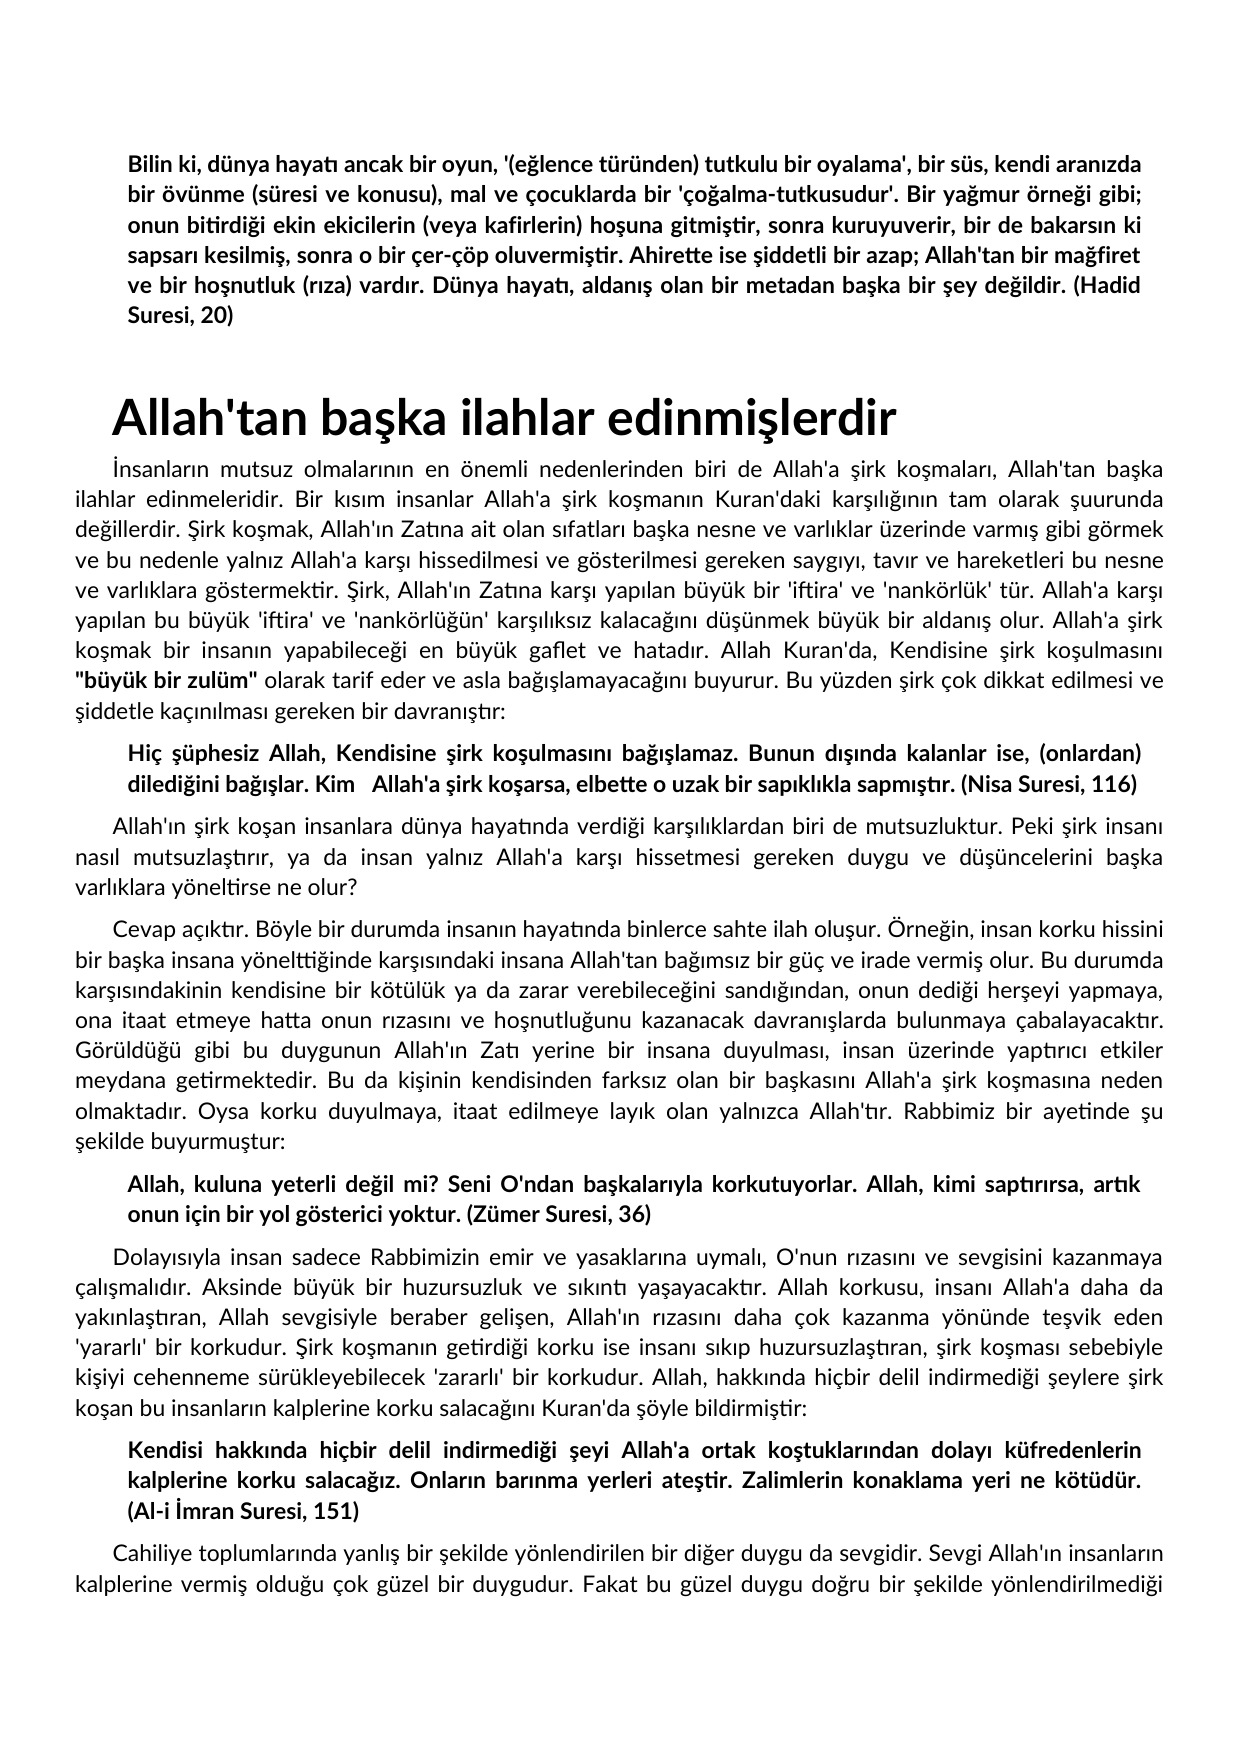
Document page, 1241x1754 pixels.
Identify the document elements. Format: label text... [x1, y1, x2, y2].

text İnsanların mutsuz olmalarının en önemli nedenlerinden biri de Allah'a şirk koşmaları, Allah'tan başka ilahlar edinmeleridir. Bir kısım insanlar Allah'a şirk koşmanın Kuran'daki karşılığının tam olarak şuurunda değillerdir. Şirk koşmak, Allah'ın Zatına ait olan sıfatları başka nesne ve varlıklar üzerinde varmış gibi görmek ve bu nedenle yalnız Allah'a karşı hissedilmesi ve gösterilmesi gereken saygıyı, tavır ve hareketleri bu nesne ve varlıklara göstermektir. Şirk, Allah'ın Zatına karşı yapılan büyük bir 'iftira' ve 'nankörlük' tür. Allah'a karşı yapılan bu büyük 'iftira' ve 'nankörlüğün' karşılıksız kalacağını düşünmek büyük bir aldanış olur. Allah'a şirk koşmak bir insanın yapabileceği en büyük gaflet ve hatadır. Allah Kuran'da, Kendisine şirk koşulmasını "büyük bir zulüm" olarak tarif eder ve asla bağışlamayacağını buyurur. Bu yüzden şirk çok dikkat edilmesi ve şiddetle kaçınılması gereken bir davranıştır: [75, 455, 1165, 724]
text Dolayısıyla insan sadece Rabbimizin emir ve yasaklarına uymalı, O'nun rızasını ve sevgisini kazanmaya çalışmalıdır. Aksinde büyük bir huzursuzluk ve sıkıntı yaşayacaktır. Allah korkusu, insanı Allah'a daha da yakınlaştıran, Allah sevgisiyle beraber gelişen, Allah'ın rızasını daha çok kazanma yönünde teşvik eden 'yararlı' bir korkudur. Şirk koşmanın getirdiği korku ise insanı sıkıp huzursuzlaştıran, şirk koşması sebebiyle kişiyi cehenneme sürükleyebilecek 'zararlı' bir korkudur. Allah, hakkında hiçbir delil indirmediği şeylere şirk koşan bu insanların kalplerine korku salacağını Kuran'da şöyle bildirmiştir: [75, 1242, 1165, 1421]
text Hiç şüphesiz Allah, Kendisine şirk koşulmasını bağışlamaz. Bunun dışında kalanlar ise, (onlardan) dilediğini bağışlar. Kim Allah'a şirk koşarsa, elbette o uzak bir sapıklıkla sapmıştır. (Nisa Suresi, 116) [127, 739, 1143, 797]
text Bilin ki, dünya hayatı ancak bir oyun, '(eğlence türünden) tutkulu bir oyalama', bir süs, kendi aranızda bir övünme (süresi ve konusu), mal ve çocuklarda bir 'çoğalma-tutkusudur'. Bir yağmur örneği gibi; onun bitirdiği ekin ekicilerin (veya kafirlerin) hoşuna gitmiştir, sonra kuruyuverir, bir de bakarsın ki sapsarı kesilmiş, sonra o bir çer-çöp oluvermiştir. Ahirette ise şiddetli bir azap; Allah'tan bir mağfiret ve bir hoşnutluk (rıza) vardır. Dünya hayatı, aldanış olan bir metadan başka bir şey değildir. (Hadid Suresi, 20) [127, 150, 1143, 328]
text Allah, kuluna yeterli değil mi? Seni O'ndan başkalarıyla korkutuyorlar. Allah, kimi saptırırsa, artık onun için bir yol gösterici yoktur. (Zümer Suresi, 36) [127, 1169, 1143, 1227]
subtitle Allah'tan başka ilahlar edinmişlerdir [112, 386, 1165, 446]
text Cahiliye toplumlarında yanlış bir şekilde yönlendirilen bir diğer duygu da sevgidir. Sevgi Allah'ın insanların kalplerine vermiş olduğu çok güzel bir duygudur. Fakat bu güzel duygu doğru bir şekilde yönlendirilmediği [75, 1539, 1165, 1597]
text Allah'ın şirk koşan insanlara dünya hayatında verdiği karşılıklardan biri de mutsuzluktur. Peki şirk insanı nasıl mutsuzlaştırır, ya da insan yalnız Allah'a karşı hissetmesi gereken duygu ve düşüncelerini başka varlıklara yöneltirse ne olur? [75, 812, 1165, 900]
text Kendisi hakkında hiçbir delil indirmediği şeyi Allah'a ortak koştuklarından dolayı küfredenlerin kalplerine korku salacağız. Onların barınma yerleri ateştir. Zalimlerin konaklama yeri ne kötüdür. (Al-i İmran Suresi, 151) [127, 1436, 1143, 1524]
text Cevap açıktır. Böyle bir durumda insanın hayatında binlerce sahte ilah oluşur. Örneğin, insan korku hissini bir başka insana yönelttiğinde karşısındaki insana Allah'tan bağımsız bir güç ve irade vermiş olur. Bu durumda karşısındakinin kendisine bir kötülük ya da zarar verebileceğini sandığından, onun dediği herşeyi yapmaya, ona itaat etmeye hatta onun rızasını ve hoşnutluğunu kazanacak davranışlarda bulunmaya çabalayacaktır. Görüldüğü gibi bu duygunun Allah'ın Zatı yerine bir insana duyulması, insan üzerinde yaptırıcı etkiler meydana getirmektedir. Bu da kişinin kendisinden farksız olan bir başkasını Allah'a şirk koşmasına neden olmaktadır. Oysa korku duyulmaya, itaat edilmeye layık olan yalnızca Allah'tır. Rabbimiz bir ayetinde şu şekilde buyurmuştur: [75, 915, 1165, 1154]
